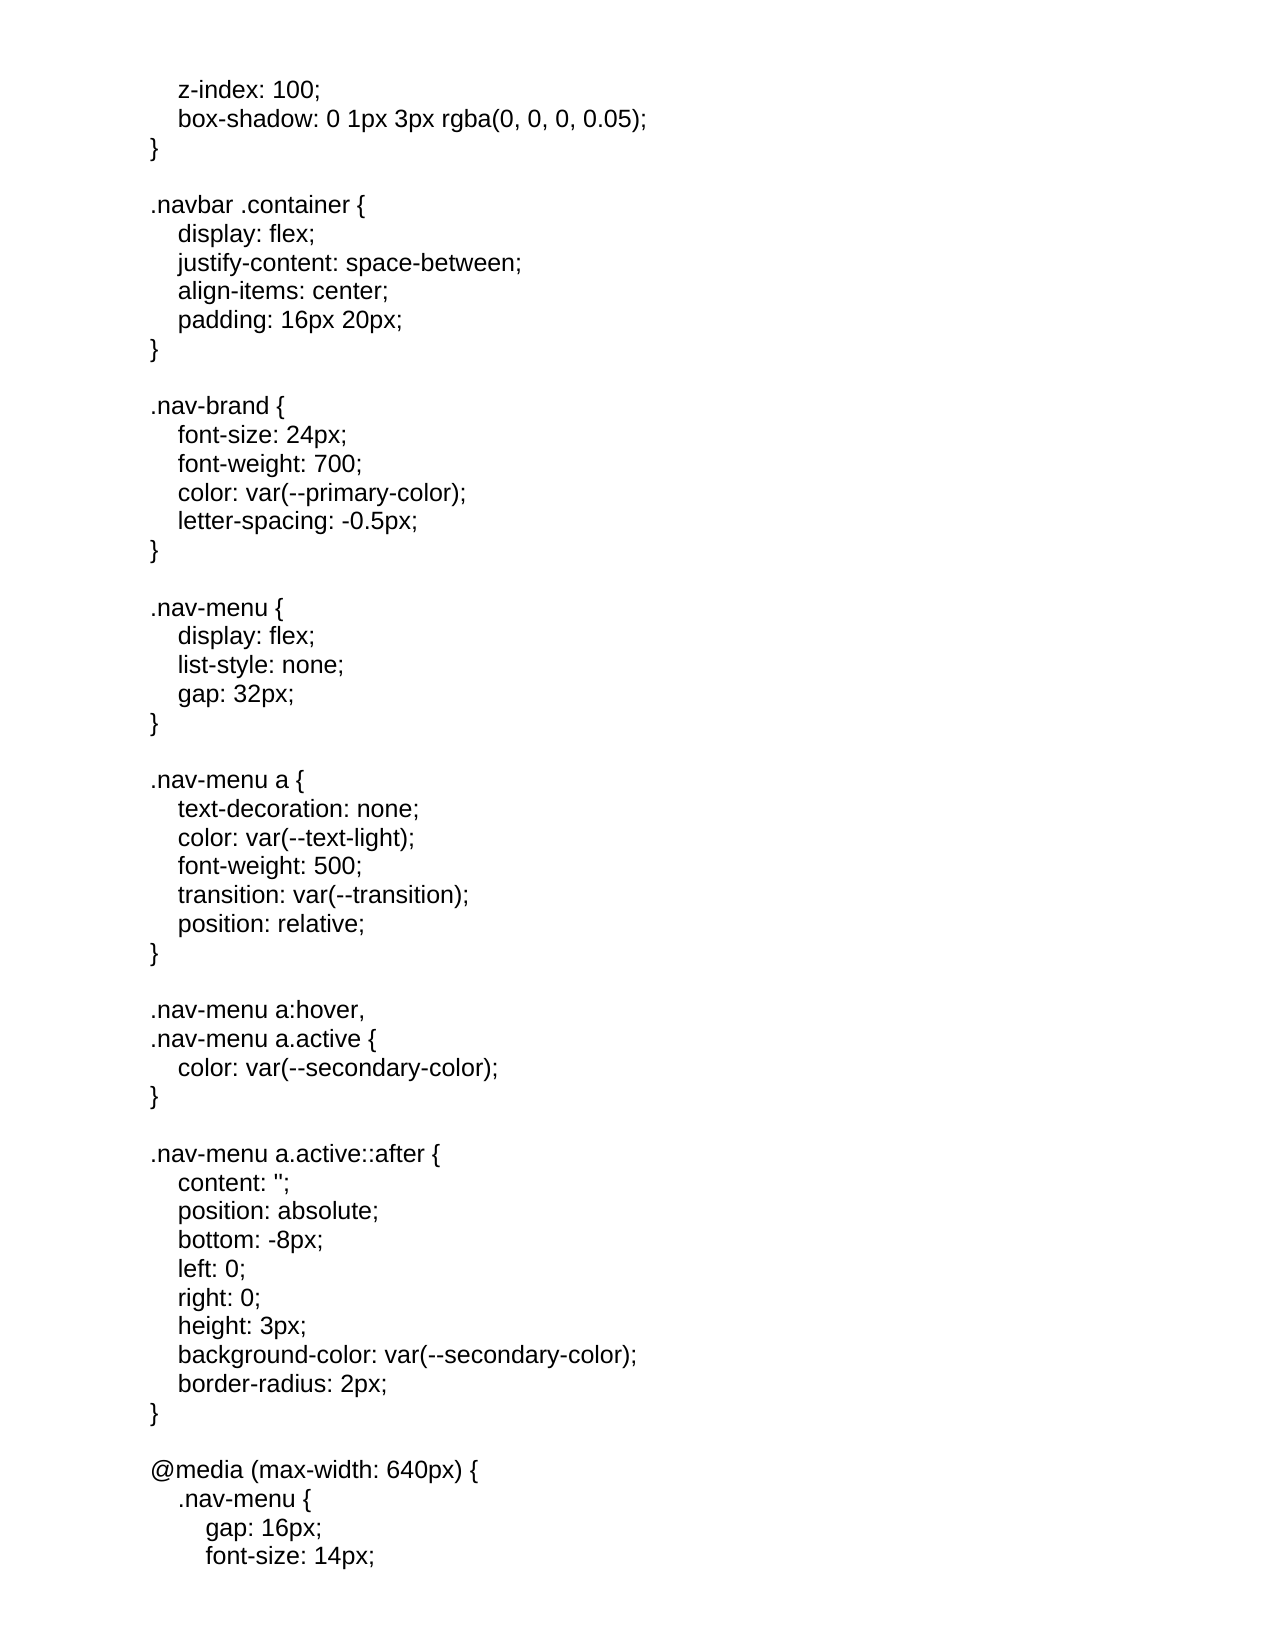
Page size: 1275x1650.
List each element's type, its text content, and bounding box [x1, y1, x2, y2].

text position: absolute; [150, 1196, 1125, 1225]
text .nav-menu a { [150, 765, 1125, 794]
text bottom: -8px; [150, 1225, 1125, 1254]
text font-weight: 500; [150, 851, 1125, 880]
text left: 0; [150, 1254, 1125, 1282]
text content: ''; [150, 1167, 1125, 1196]
text } [150, 535, 1125, 564]
text box-shadow: 0 1px 3px rgba(0, 0, 0, 0.05); [150, 104, 1125, 132]
text display: flex; [150, 621, 1125, 650]
text justify-content: space-between; [150, 247, 1125, 276]
text display: flex; [150, 219, 1125, 247]
text .nav-menu a.active::after { [150, 1139, 1125, 1167]
text } [150, 334, 1125, 362]
text font-size: 14px; [150, 1541, 1125, 1570]
text transition: var(--transition); [150, 880, 1125, 909]
text align-items: center; [150, 276, 1125, 305]
text @media (max-width: 640px) { [150, 1455, 1125, 1484]
text position: relative; [150, 909, 1125, 937]
text text-decoration: none; [150, 794, 1125, 822]
text gap: 16px; [150, 1512, 1125, 1541]
text color: var(--text-light); [150, 822, 1125, 851]
text } [150, 1397, 1125, 1426]
text height: 3px; [150, 1311, 1125, 1340]
text } [150, 132, 1125, 161]
text border-radius: 2px; [150, 1369, 1125, 1397]
text letter-spacing: -0.5px; [150, 506, 1125, 535]
text .navbar .container { [150, 190, 1125, 219]
text color: var(--primary-color); [150, 477, 1125, 506]
text font-weight: 700; [150, 449, 1125, 477]
text gap: 32px; [150, 679, 1125, 707]
text background-color: var(--secondary-color); [150, 1340, 1125, 1369]
text right: 0; [150, 1282, 1125, 1311]
text } [150, 707, 1125, 736]
text font-size: 24px; [150, 420, 1125, 449]
text .nav-menu a:hover, [150, 995, 1125, 1024]
text list-style: none; [150, 650, 1125, 679]
text color: var(--secondary-color); [150, 1052, 1125, 1081]
text .nav-menu { [150, 1484, 1125, 1512]
text .nav-menu a.active { [150, 1024, 1125, 1052]
text } [150, 1081, 1125, 1110]
text } [150, 937, 1125, 966]
text .nav-brand { [150, 391, 1125, 420]
text z-index: 100; [150, 75, 1125, 104]
text .nav-menu { [150, 592, 1125, 621]
text padding: 16px 20px; [150, 305, 1125, 334]
